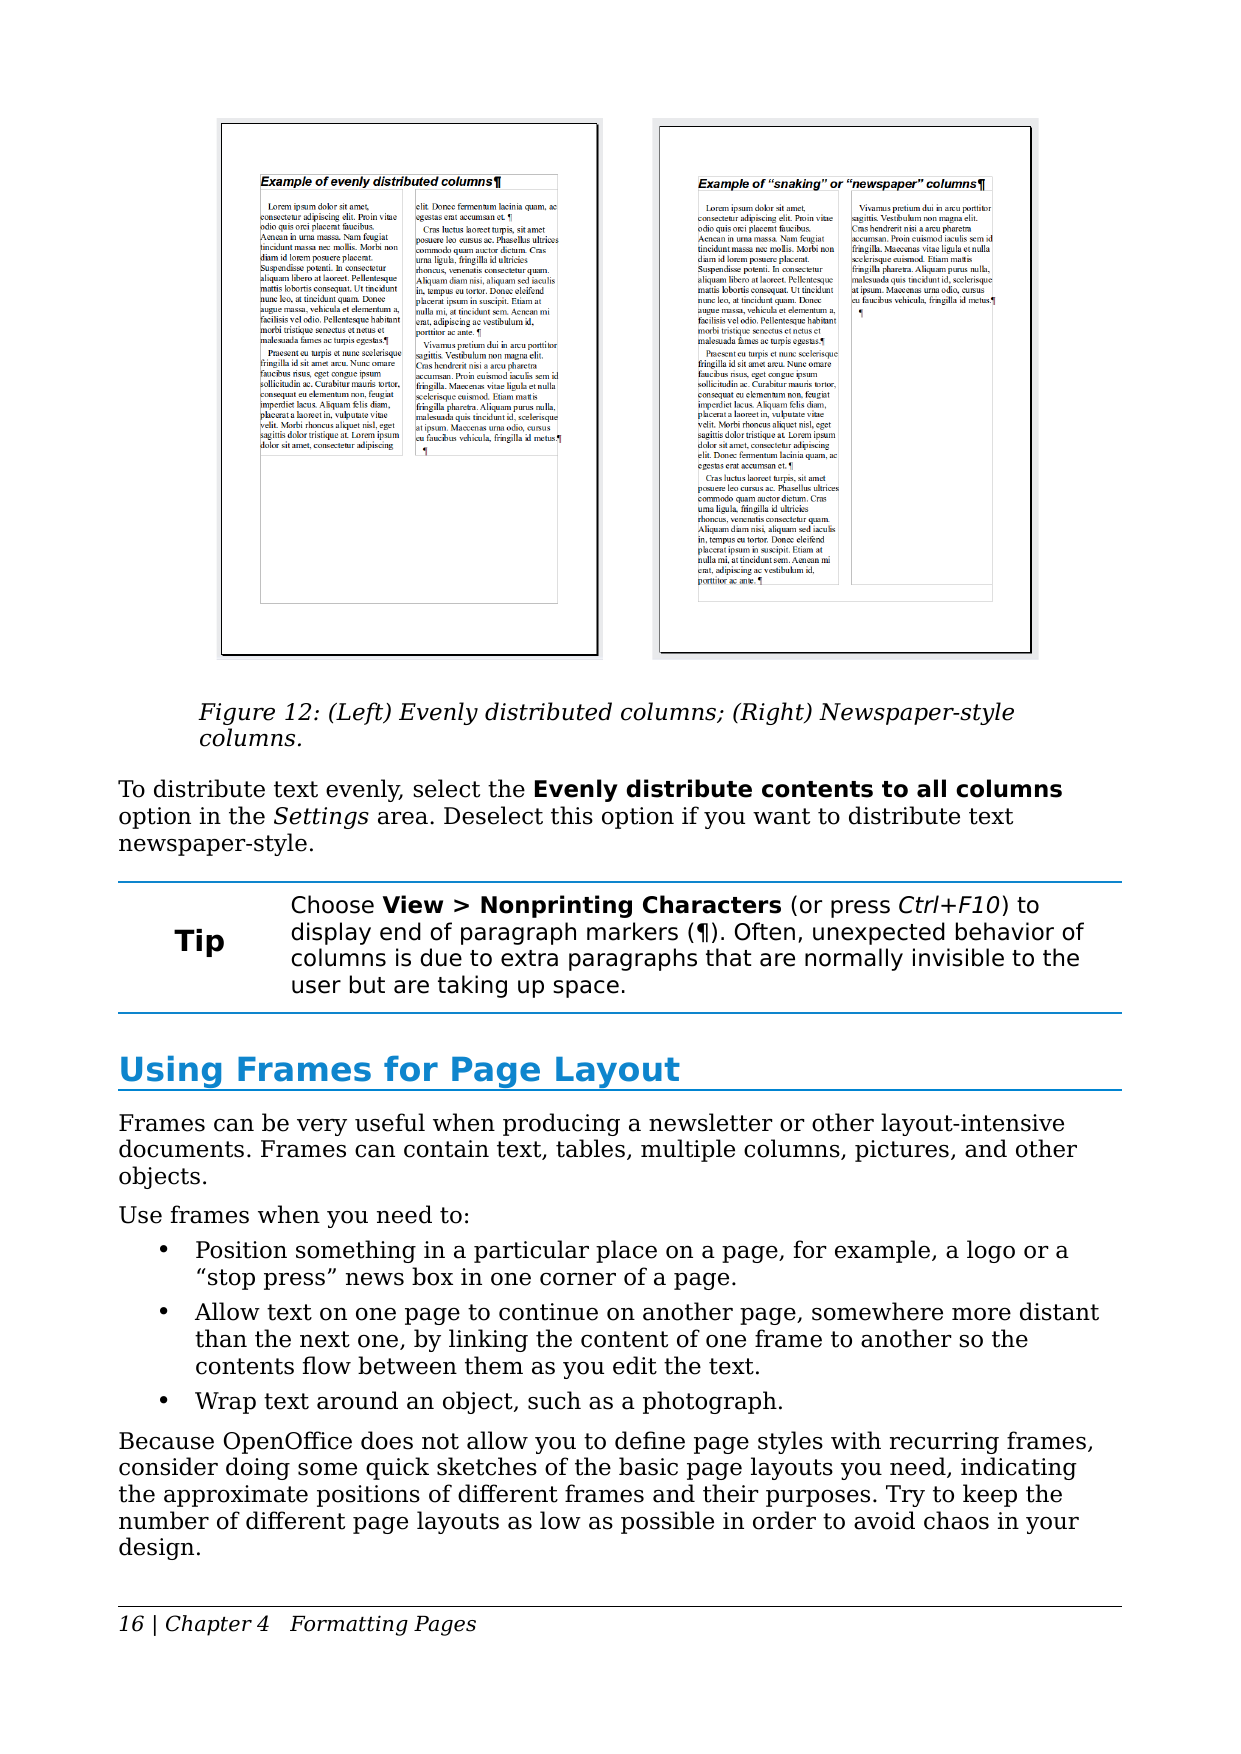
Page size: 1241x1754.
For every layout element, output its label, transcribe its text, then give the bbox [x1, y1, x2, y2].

table_header [621, 118, 1070, 699]
table_header [199, 118, 621, 699]
table_header Choose View > Nonprinting Characters (or press Ctrl+F10) to display end of paragraph markers (¶). Often, unexpected behavior of columns is due to extra paragraphs that are normally invisible to the user but are taking up space. [281, 883, 1122, 1012]
table_header Tip [118, 883, 281, 1012]
list Allow text on one page to continue on another page, somewhere more distant than the next one, by linking the content of one frame to another so the contents flow between them as you edit the text. [156, 1297, 1122, 1380]
list Wrap text around an object, such as a photograph. [156, 1386, 1122, 1415]
picture [652, 118, 1039, 660]
text Frames can be very useful when producing a newsletter or other layout-intensive documents. Frames can contain text, tables, multiple columns, pictures, and other objects. [118, 1110, 1122, 1190]
table_cell Figure 12: (Left) Evenly distributed columns; (Right) Newspaper-style columns. [199, 699, 1070, 759]
list Use frames when you need to: [118, 1202, 1122, 1229]
picture [216, 118, 603, 660]
list Position something in a particular place on a page, for example, a logo or a “stop press” news box in one corner of a page. [156, 1235, 1122, 1291]
subtitle Using Frames for Page Layout [118, 1050, 1122, 1089]
text Because OpenOffice does not allow you to define page styles with recurring frames, consider doing some quick sketches of the basic page layouts you need, indicating the approximate positions of different frames and their purposes. Try to keep the number of different page layouts as low as possible in order to avoid chaos in your design. [118, 1428, 1122, 1561]
text To distribute text evenly, select the Evenly distribute contents to all columns option in the Settings area. Deselect this option if you want to distribute text newspaper-style. [118, 776, 1122, 856]
